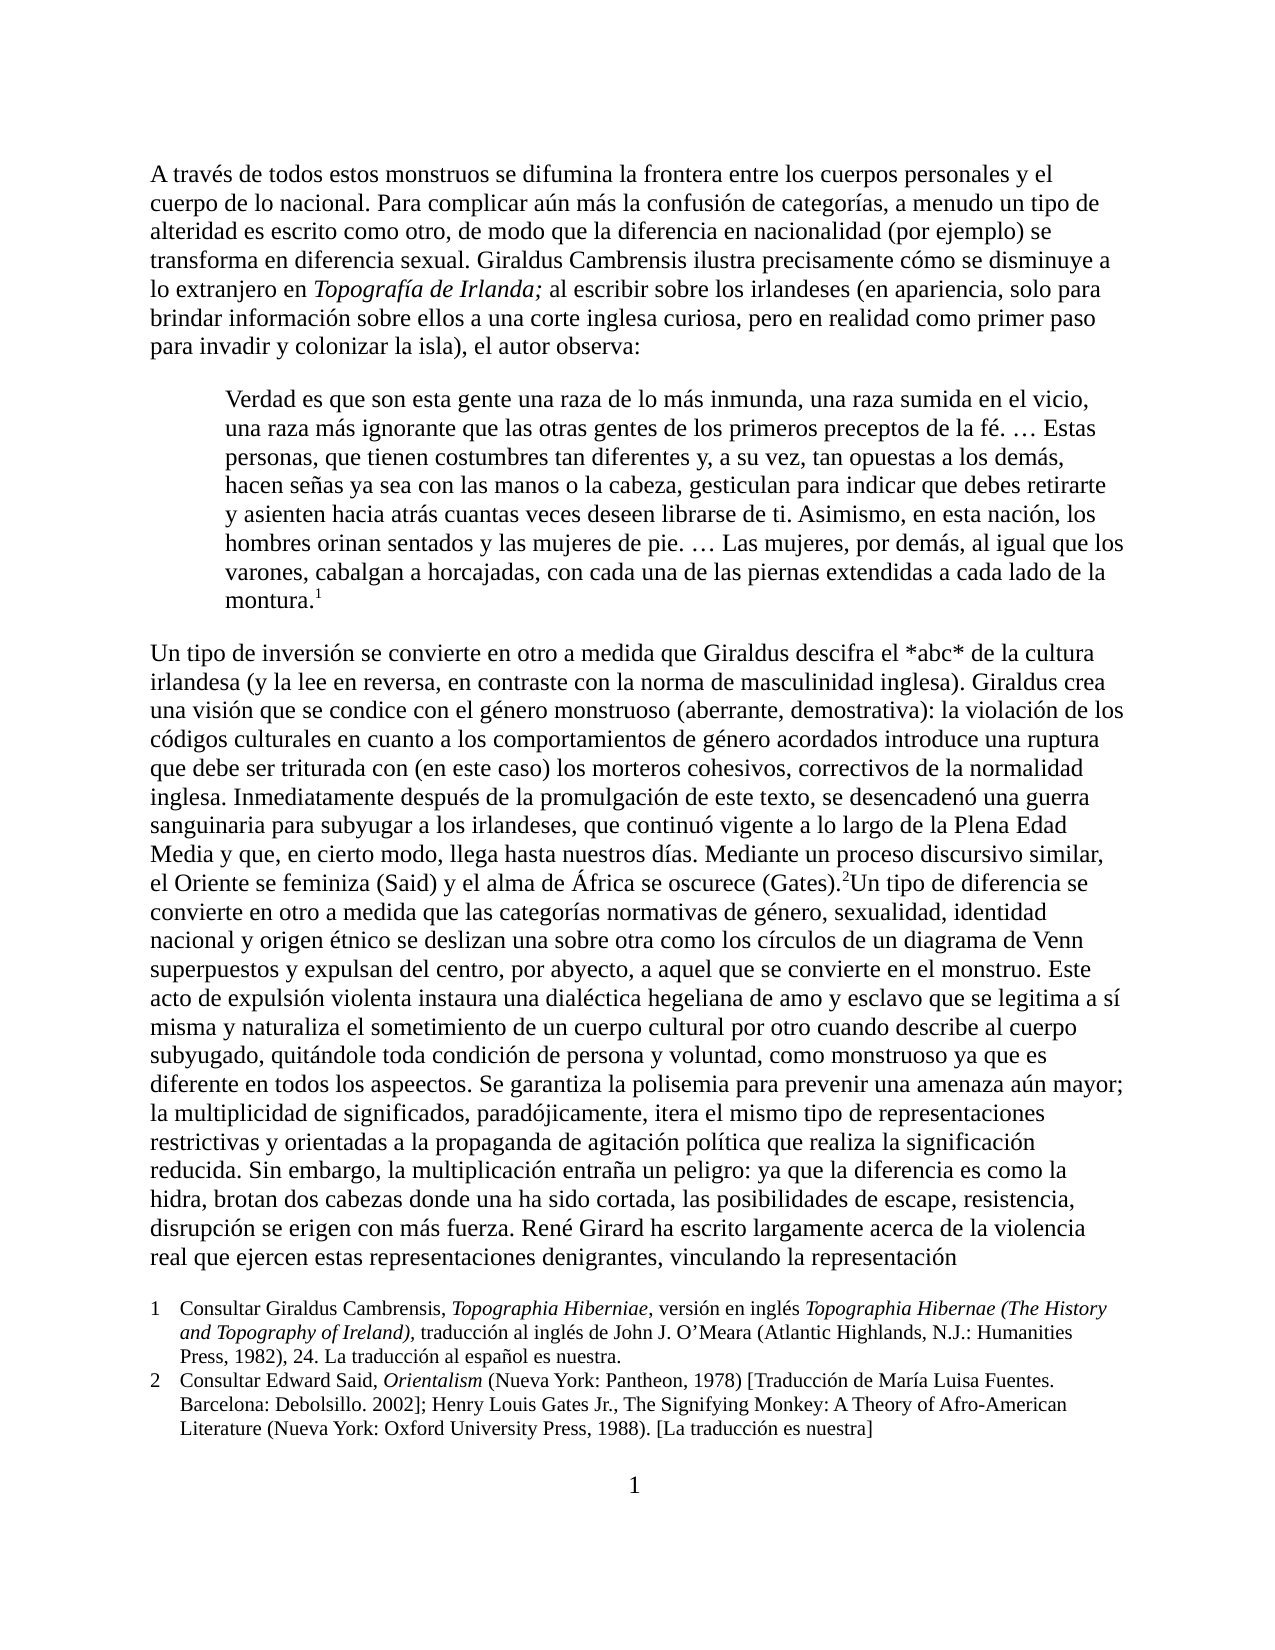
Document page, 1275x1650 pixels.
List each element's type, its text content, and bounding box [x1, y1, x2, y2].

text A través de todos estos monstruos se difumina la frontera entre los cuerpos personales y el cuerpo de lo nacional. Para complicar aún más la confusión de categorías, a menudo un tipo de alteridad es escrito como otro, de modo que la diferencia en nacionalidad (por ejemplo) se transforma en diferencia sexual. Giraldus Cambrensis ilustra precisamente cómo se disminuye a lo extranjero en Topografía de Irlanda; al escribir sobre los irlandeses (en apariencia, solo para brindar información sobre ellos a una corte inglesa curiosa, pero en realidad como primer paso para invadir y colonizar la isla), el autor observa: [150, 159, 1125, 360]
text Consultar Giraldus Cambrensis, Topographia Hiberniae, versión en inglés Topographia Hibernae (The History and Topography of Ireland), traducción al inglés de John J. O’Meara (Atlantic Highlands, N.J.: Humanities Press, 1982), 24. La traducción al español es nuestra. [150, 1296, 1125, 1368]
text Consultar Edward Said, Orientalism (Nueva York: Pantheon, 1978) [Traducción de María Luisa Fuentes. Barcelona: Debolsillo. 2002]; Henry Louis Gates Jr., The Signifying Monkey: A Theory of Afro-American Literature (Nueva York: Oxford University Press, 1988). [La traducción es nuestra] [150, 1368, 1125, 1440]
text Un tipo de inversión se convierte en otro a medida que Giraldus descifra el *abc* de la cultura irlandesa (y la lee en reversa, en contraste con la norma de masculinidad inglesa). Giraldus crea una visión que se condice con el género monstruoso (aberrante, demostrativa): la violación de los códigos culturales en cuanto a los comportamientos de género acordados introduce una ruptura que debe ser triturada con (en este caso) los morteros cohesivos, correctivos de la normalidad inglesa. Inmediatamente después de la promulgación de este texto, se desencadenó una guerra sanguinaria para subyugar a los irlandeses, que continuó vigente a lo largo de la Plena Edad Media y que, en cierto modo, llega hasta nuestros días. Mediante un proceso discursivo similar, el Oriente se feminiza (Said) y el alma de África se oscurece (Gates).Un tipo de diferencia se convierte en otro a medida que las categorías normativas de género, sexualidad, identidad nacional y origen étnico se deslizan una sobre otra como los círculos de un diagrama de Venn superpuestos y expulsan del centro, por abyecto, a aquel que se convierte en el monstruo. Este acto de expulsión violenta instaura una dialéctica hegeliana de amo y esclavo que se legitima a sí misma y naturaliza el sometimiento de un cuerpo cultural por otro cuando describe al cuerpo subyugado, quitándole toda condición de persona y voluntad, como monstruoso ya que es diferente en todos los aspeectos. Se garantiza la polisemia para prevenir una amenaza aún mayor; la multiplicidad de significados, paradójicamente, itera el mismo tipo de representaciones restrictivas y orientadas a la propaganda de agitación política que realiza la significación reducida. Sin embargo, la multiplicación entraña un peligro: ya que la diferencia es como la hidra, brotan dos cabezas donde una ha sido cortada, las posibilidades de escape, resistencia, disrupción se erigen con más fuerza. René Girard ha escrito largamente acerca de la violencia real que ejercen estas representaciones denigrantes, vinculando la representación [150, 638, 1125, 1271]
text Verdad es que son esta gente una raza de lo más inmunda, una raza sumida en el vicio, una raza más ignorante que las otras gentes de los primeros preceptos de la fé. … Estas personas, que tienen costumbres tan diferentes y, a su vez, tan opuestas a los demás, hacen señas ya sea con las manos o la cabeza, gesticulan para indicar que debes retirarte y asienten hacia atrás cuantas veces deseen librarse de ti. Asimismo, en esta nación, los hombres orinan sentados y las mujeres de pie. … Las mujeres, por demás, al igual que los varones, cabalgan a horcajadas, con cada una de las piernas extendidas a cada lado de la montura. [225, 384, 1125, 614]
